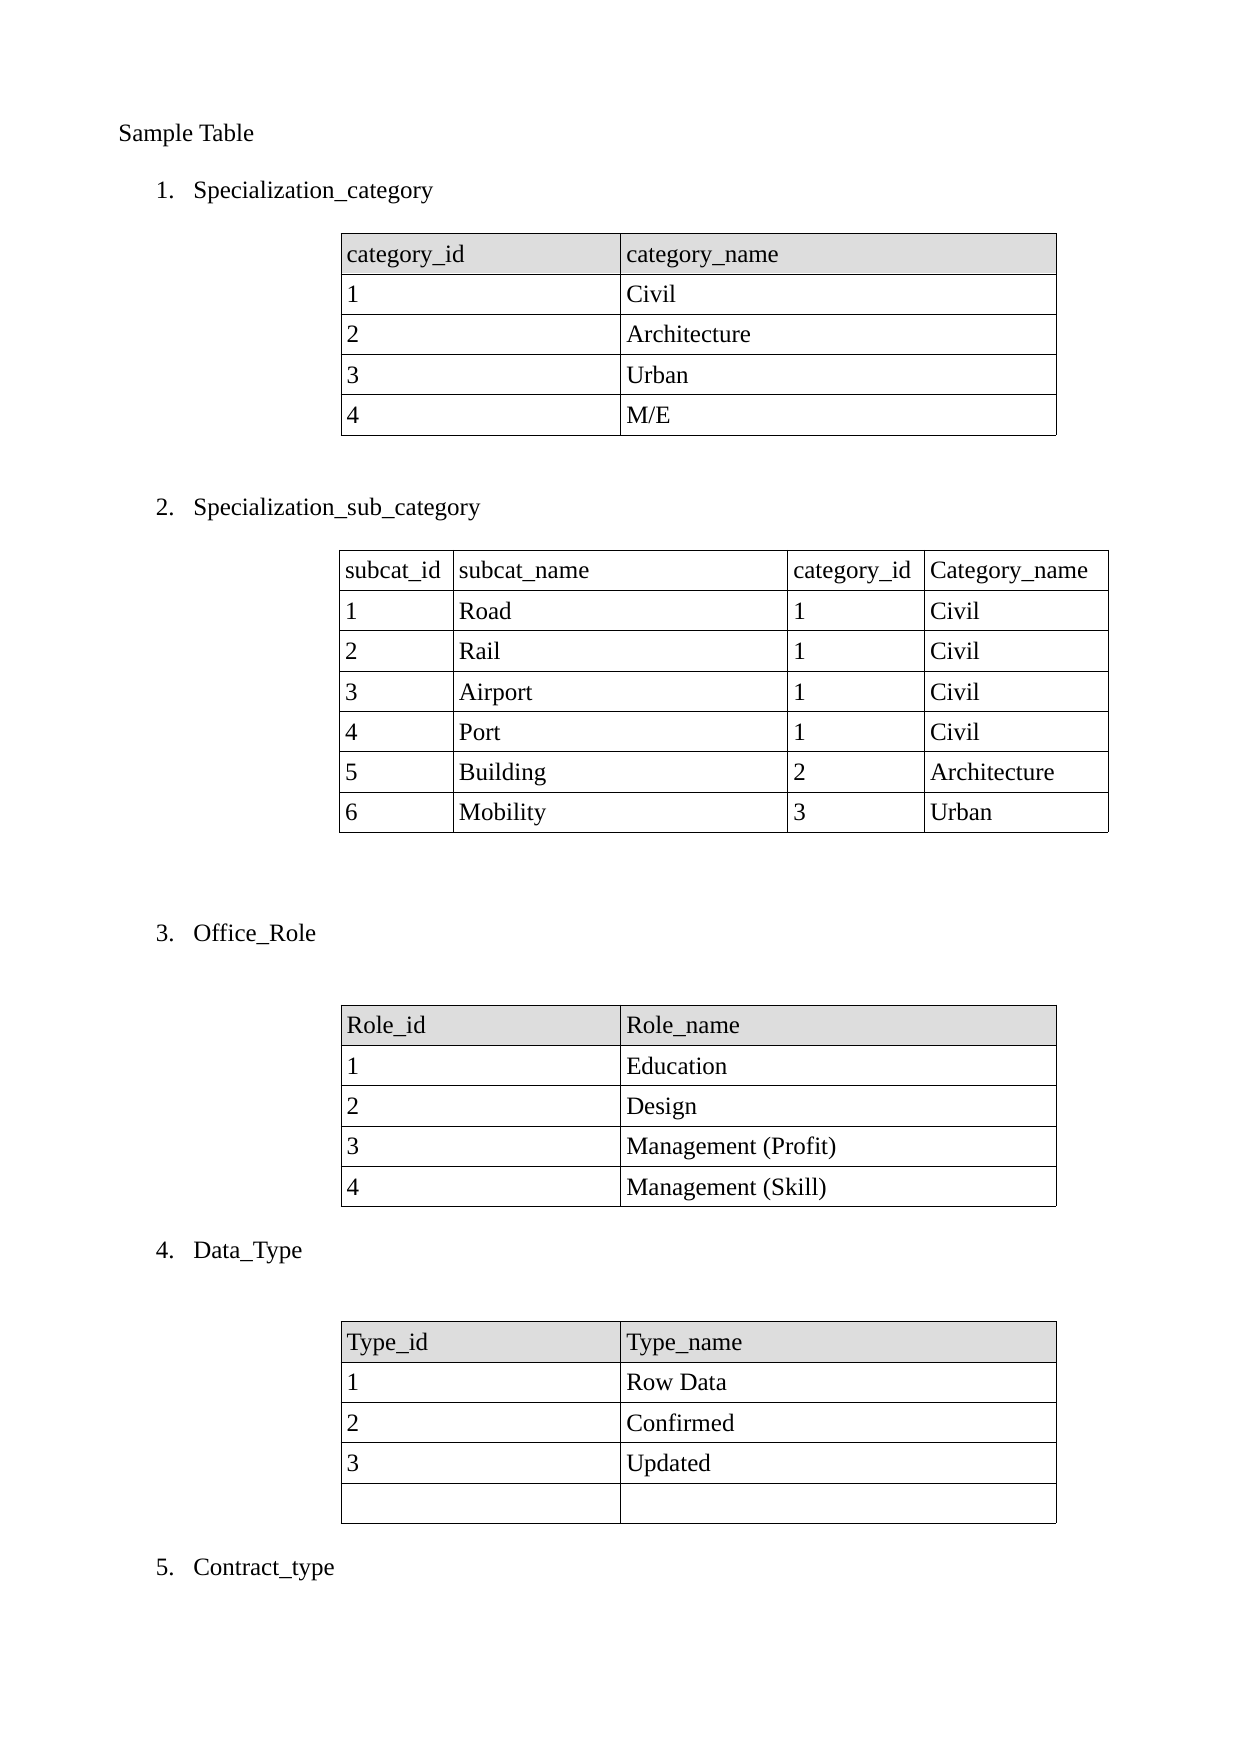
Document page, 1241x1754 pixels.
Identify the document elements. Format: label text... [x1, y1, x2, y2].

table_cell 4 [342, 395, 620, 435]
table_cell 4 [342, 1167, 620, 1206]
table_cell Management (Skill) [621, 1167, 1056, 1206]
table_cell Airport [454, 672, 787, 711]
table_cell 1 [342, 275, 620, 314]
table_cell Updated [621, 1443, 1056, 1482]
table_cell Row Data [621, 1363, 1056, 1402]
table_header Type_id [342, 1322, 620, 1362]
table_header category_id [788, 551, 924, 590]
table_cell Design [621, 1086, 1056, 1126]
table_cell Civil [925, 712, 1108, 751]
table_cell 1 [788, 591, 924, 630]
list Data_Type [156, 1235, 1122, 1264]
table_cell Urban [925, 793, 1108, 832]
table_cell Architecture [621, 315, 1056, 354]
table_cell 2 [342, 315, 620, 354]
table_header Role_id [342, 1006, 620, 1045]
table_cell Road [454, 591, 787, 630]
table_cell [621, 1484, 1056, 1523]
table_cell Architecture [925, 752, 1108, 792]
list Specialization_category [156, 176, 1122, 204]
table_header Type_name [621, 1322, 1056, 1362]
table_header subcat_name [454, 551, 787, 590]
table_cell Civil [925, 631, 1108, 671]
text Sample Table [118, 118, 1122, 147]
list Office_Role [156, 918, 1122, 947]
table_cell Building [454, 752, 787, 792]
table_cell Education [621, 1046, 1056, 1085]
table_cell Confirmed [621, 1403, 1056, 1442]
table_cell 2 [342, 1403, 620, 1442]
table_cell Urban [621, 355, 1056, 394]
table_header category_name [621, 234, 1056, 273]
table_cell 4 [340, 712, 453, 751]
list Contract_type [156, 1552, 1122, 1580]
table_cell 1 [788, 712, 924, 751]
table_header category_id [342, 234, 620, 273]
table_cell 3 [342, 1127, 620, 1166]
table_cell Civil [621, 275, 1056, 314]
table_cell Mobility [454, 793, 787, 832]
table_cell 2 [340, 631, 453, 671]
table_cell 3 [342, 355, 620, 394]
table_cell M/E [621, 395, 1056, 435]
table_cell Port [454, 712, 787, 751]
table_cell 5 [340, 752, 453, 792]
table_cell 3 [788, 793, 924, 832]
table_header Role_name [621, 1006, 1056, 1045]
table_cell 3 [342, 1443, 620, 1482]
list Specialization_sub_category [156, 492, 1122, 521]
table_header Category_name [925, 551, 1108, 590]
table_cell 3 [340, 672, 453, 711]
table_cell Rail [454, 631, 787, 671]
table_cell 1 [788, 672, 924, 711]
table_cell 2 [788, 752, 924, 792]
table_cell 1 [340, 591, 453, 630]
table_cell 2 [342, 1086, 620, 1126]
table_cell Civil [925, 672, 1108, 711]
table_cell [342, 1484, 620, 1523]
table_cell 1 [342, 1363, 620, 1402]
table_cell Civil [925, 591, 1108, 630]
table_cell 6 [340, 793, 453, 832]
table_header subcat_id [340, 551, 453, 590]
table_cell Management (Profit) [621, 1127, 1056, 1166]
table_cell 1 [342, 1046, 620, 1085]
table_cell 1 [788, 631, 924, 671]
